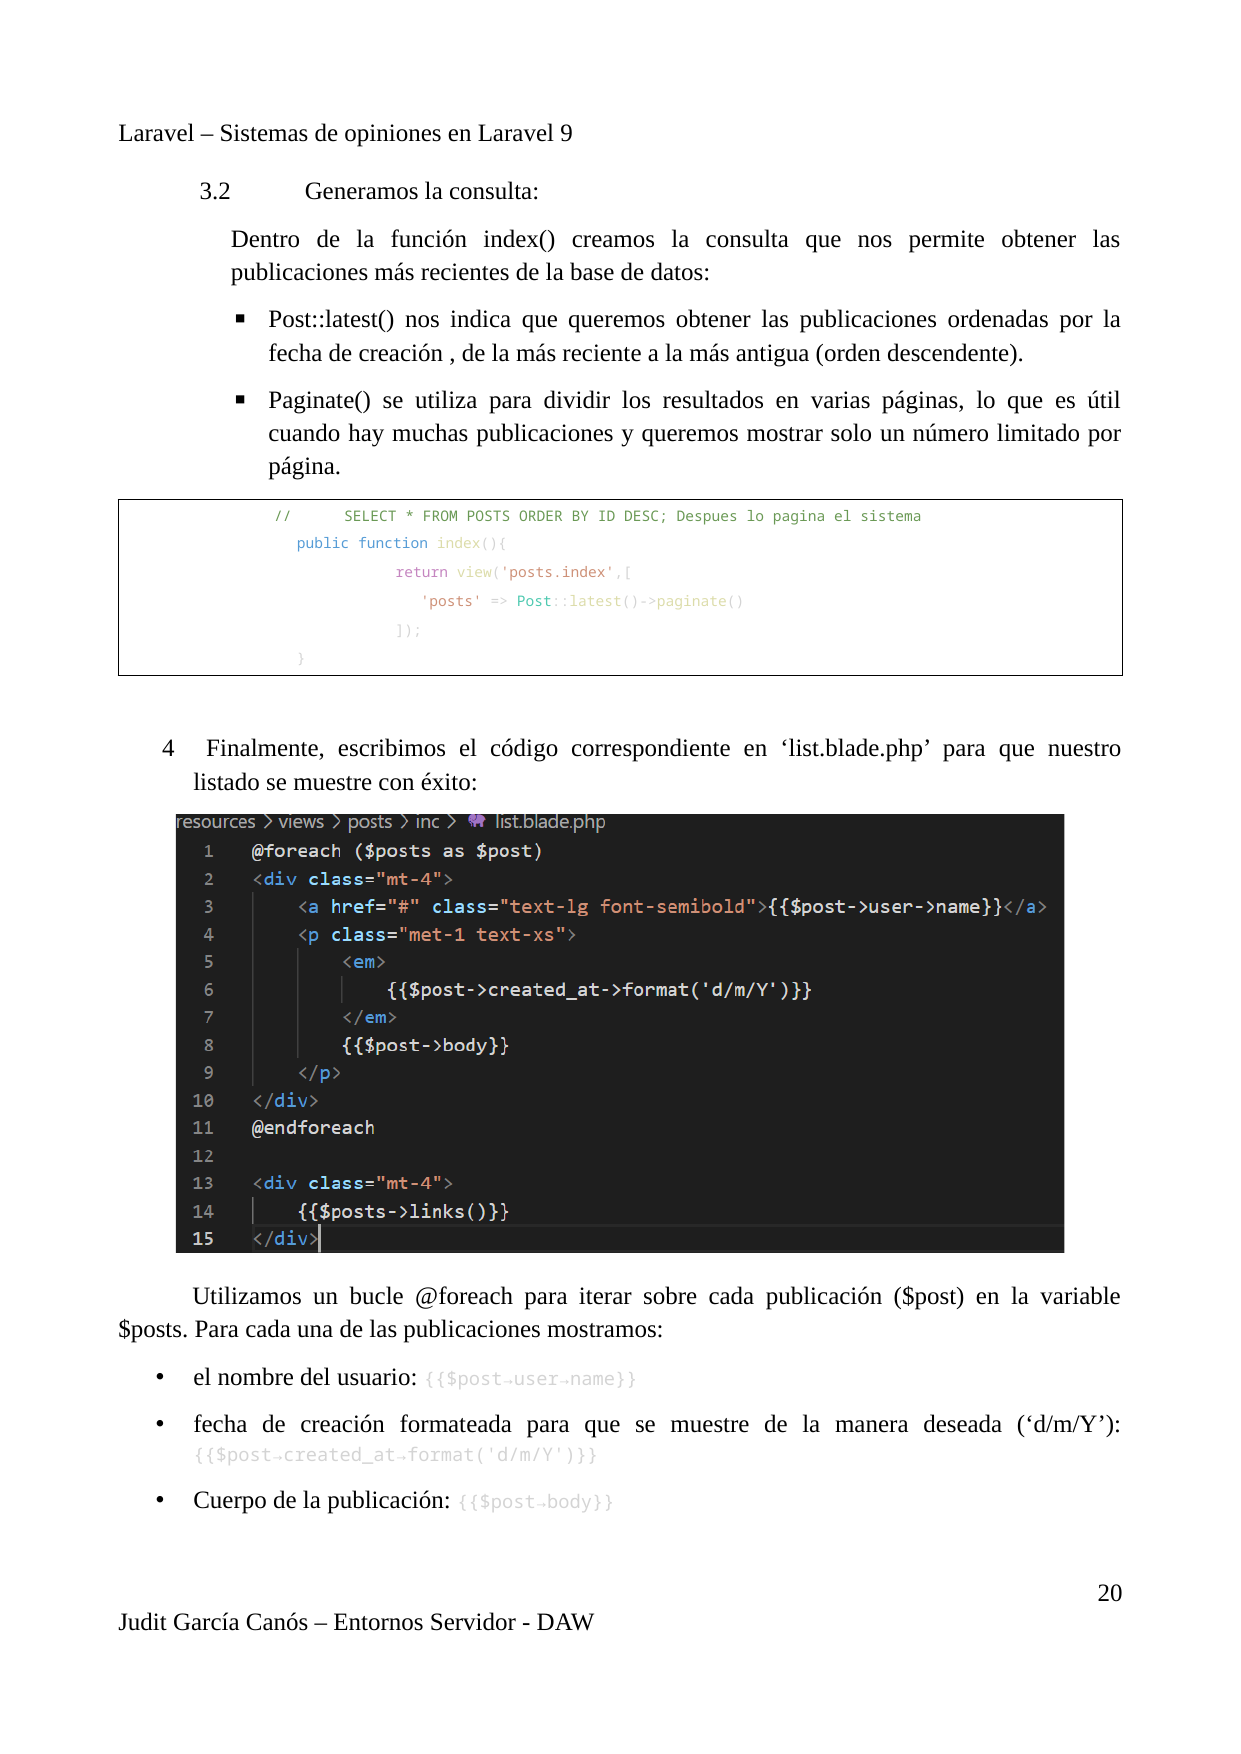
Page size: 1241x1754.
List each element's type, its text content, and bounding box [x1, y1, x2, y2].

list Dentro de la función index() creamos la consulta que nos permite obtener las publicaciones más recientes de la base de datos: [193, 224, 1122, 286]
list Generamos la consulta: [193, 176, 1122, 205]
picture [175, 814, 1065, 1253]
list el nombre del usuario: {{$post→user→name}} [156, 1362, 1122, 1390]
list Finalmente, escribimos el código correspondiente en ‘list.blade.php’ para que nuestro listado se muestre con éxito: [156, 733, 1122, 795]
list Post::latest() nos indica que queremos obtener las publicaciones ordenadas por la fecha de creación , de la más reciente a la más antigua (orden descendente). [231, 304, 1122, 366]
list Paginate() se utiliza para dividir los resultados en varias páginas, lo que es útil cuando hay muchas publicaciones y queremos mostrar solo un número limitado por página. [231, 385, 1122, 480]
list fecha de creación formateada para que se muestre de la manera deseada (‘d/m/Y’): {{$post→created_at→format('d/m/Y')}} [156, 1409, 1122, 1467]
list Cuerpo de la publicación: {{$post→body}} [156, 1486, 1122, 1514]
text Utilizamos un bucle @foreach para iterar sobre cada publicación ($post) en la variable $posts. Para cada una de las publicaciones mostramos: [118, 1281, 1122, 1343]
table_header // SELECT * FROM POSTS ORDER BY ID DESC; Despues lo pagina el sistema public function index(){ return view('posts.index',[ 'posts' => Post::latest()->paginate() ]); } [119, 500, 1122, 675]
